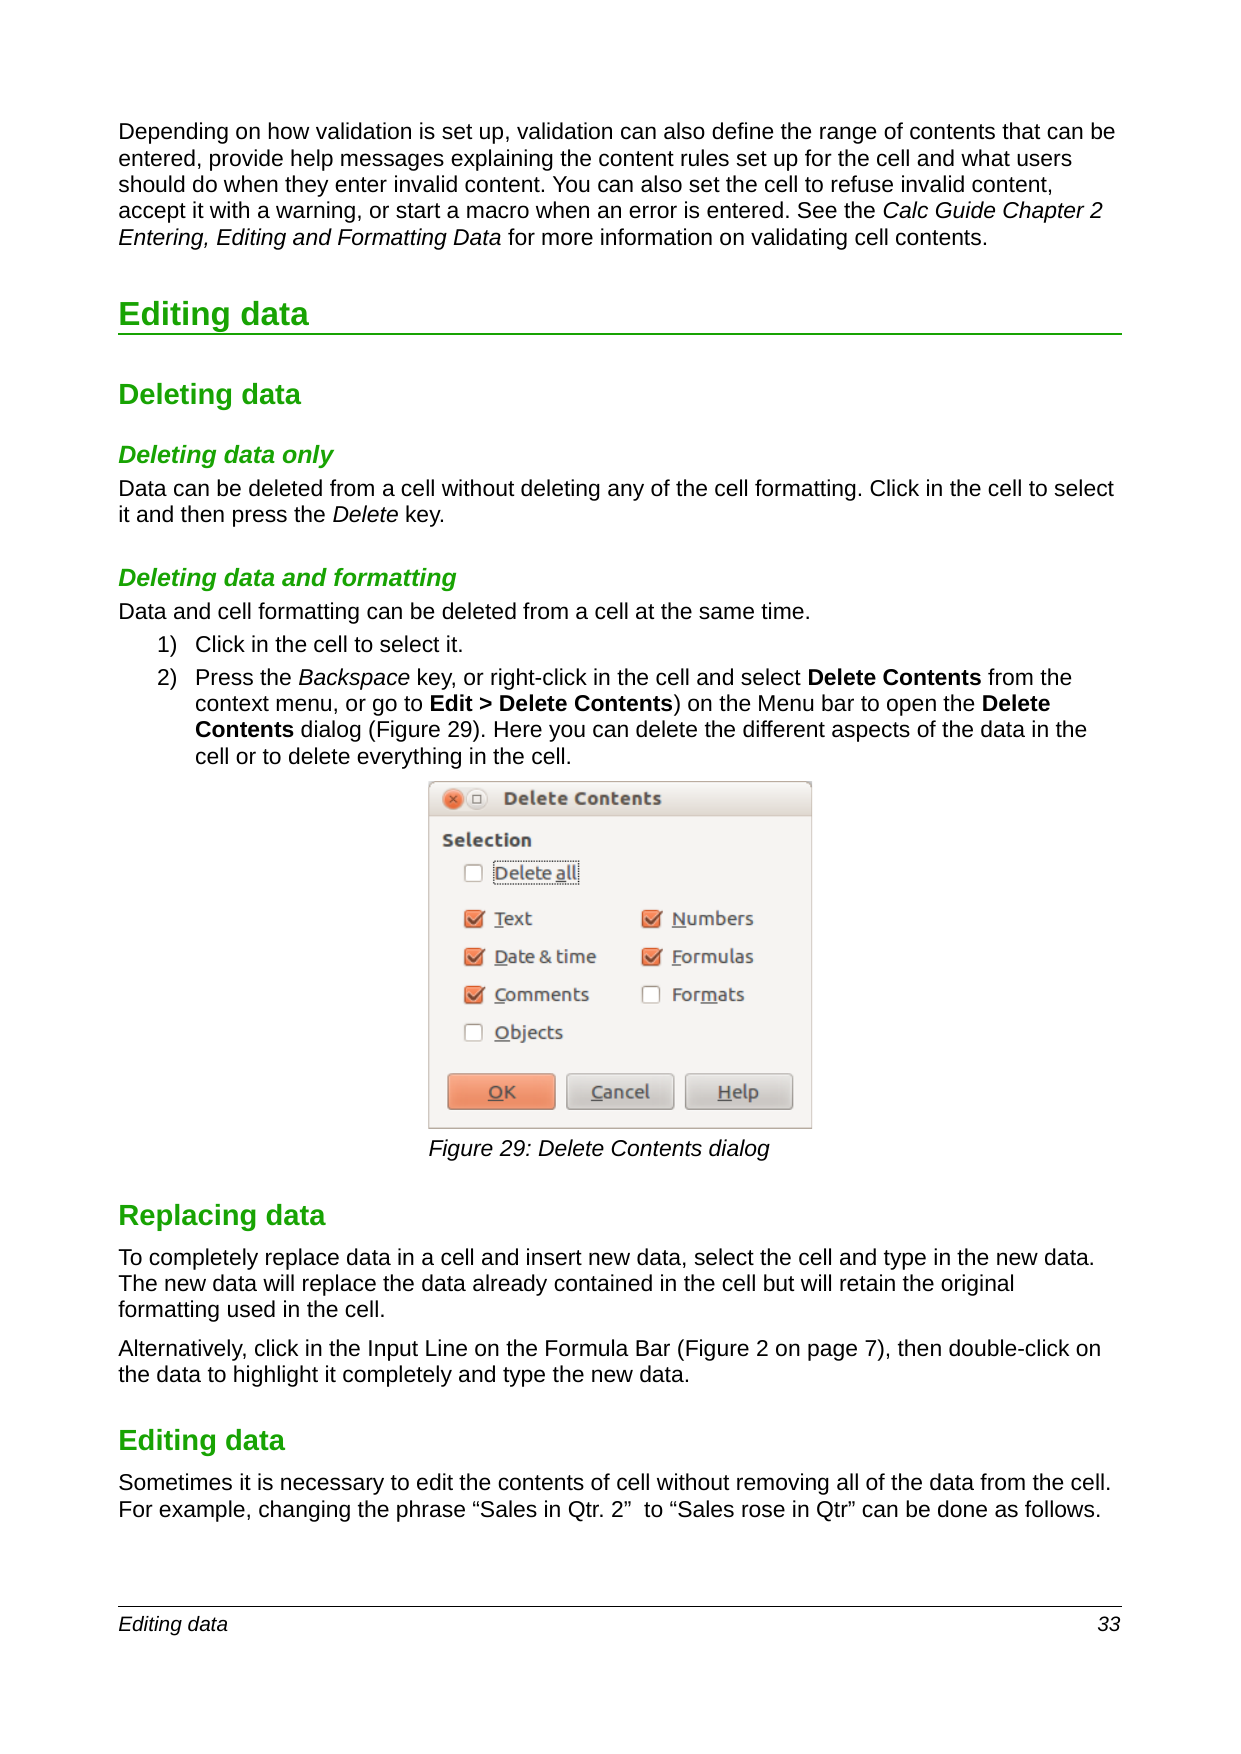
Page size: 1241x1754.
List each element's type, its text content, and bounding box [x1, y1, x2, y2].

text Sometimes it is necessary to edit the contents of cell without removing all of the data from the cell. For example, changing the phrase “Sales in Qtr. 2” to “Sales rose in Qtr” can be done as follows. [118, 1469, 1122, 1522]
text Data can be deleted from a cell without deleting any of the cell formatting. Click in the cell to select it and then press the Delete key. [118, 475, 1122, 528]
text To completely replace data in a cell and insert new data, select the cell and type in the new data. The new data will replace the data already contained in the cell but will retain the original formatting used in the cell. [118, 1243, 1122, 1322]
subtitle Replacing data [118, 1197, 1122, 1231]
text Alternatively, click in the Input Line on the Formula Bar (Figure 2 on page 7), then double-click on the data to highlight it completely and type the new data. [118, 1335, 1122, 1388]
subtitle Editing data [118, 294, 1122, 333]
list Press the Backspace key, or right-click in the cell and select Delete Contents from the context menu, or go to Edit > Delete Contents) on the Menu bar to open the Delete Contents dialog (Figure 29). Here you can delete the different aspects of the data in the cell or to delete everything in the cell. [177, 664, 1122, 769]
subtitle Deleting data only [118, 440, 1122, 468]
list Click in the cell to select it. [177, 631, 1122, 657]
text Figure 29: Delete Contents dialog [428, 1135, 812, 1162]
picture [428, 781, 813, 1129]
subtitle Deleting data [118, 377, 1122, 410]
text Depending on how validation is set up, validation can also define the range of contents that can be entered, provide help messages explaining the content rules set up for the cell and what users should do when they enter invalid content. You can also set the cell to refuse invalid content, accept it with a warning, or start a macro when an error is entered. See the Calc Guide Chapter 2 Entering, Editing and Formatting Data for more information on validating cell contents. [118, 118, 1122, 250]
subtitle Editing data [118, 1423, 1122, 1457]
subtitle Deleting data and formatting [118, 563, 1122, 592]
list Data and cell formatting can be deleted from a cell at the same time. [118, 598, 1122, 625]
